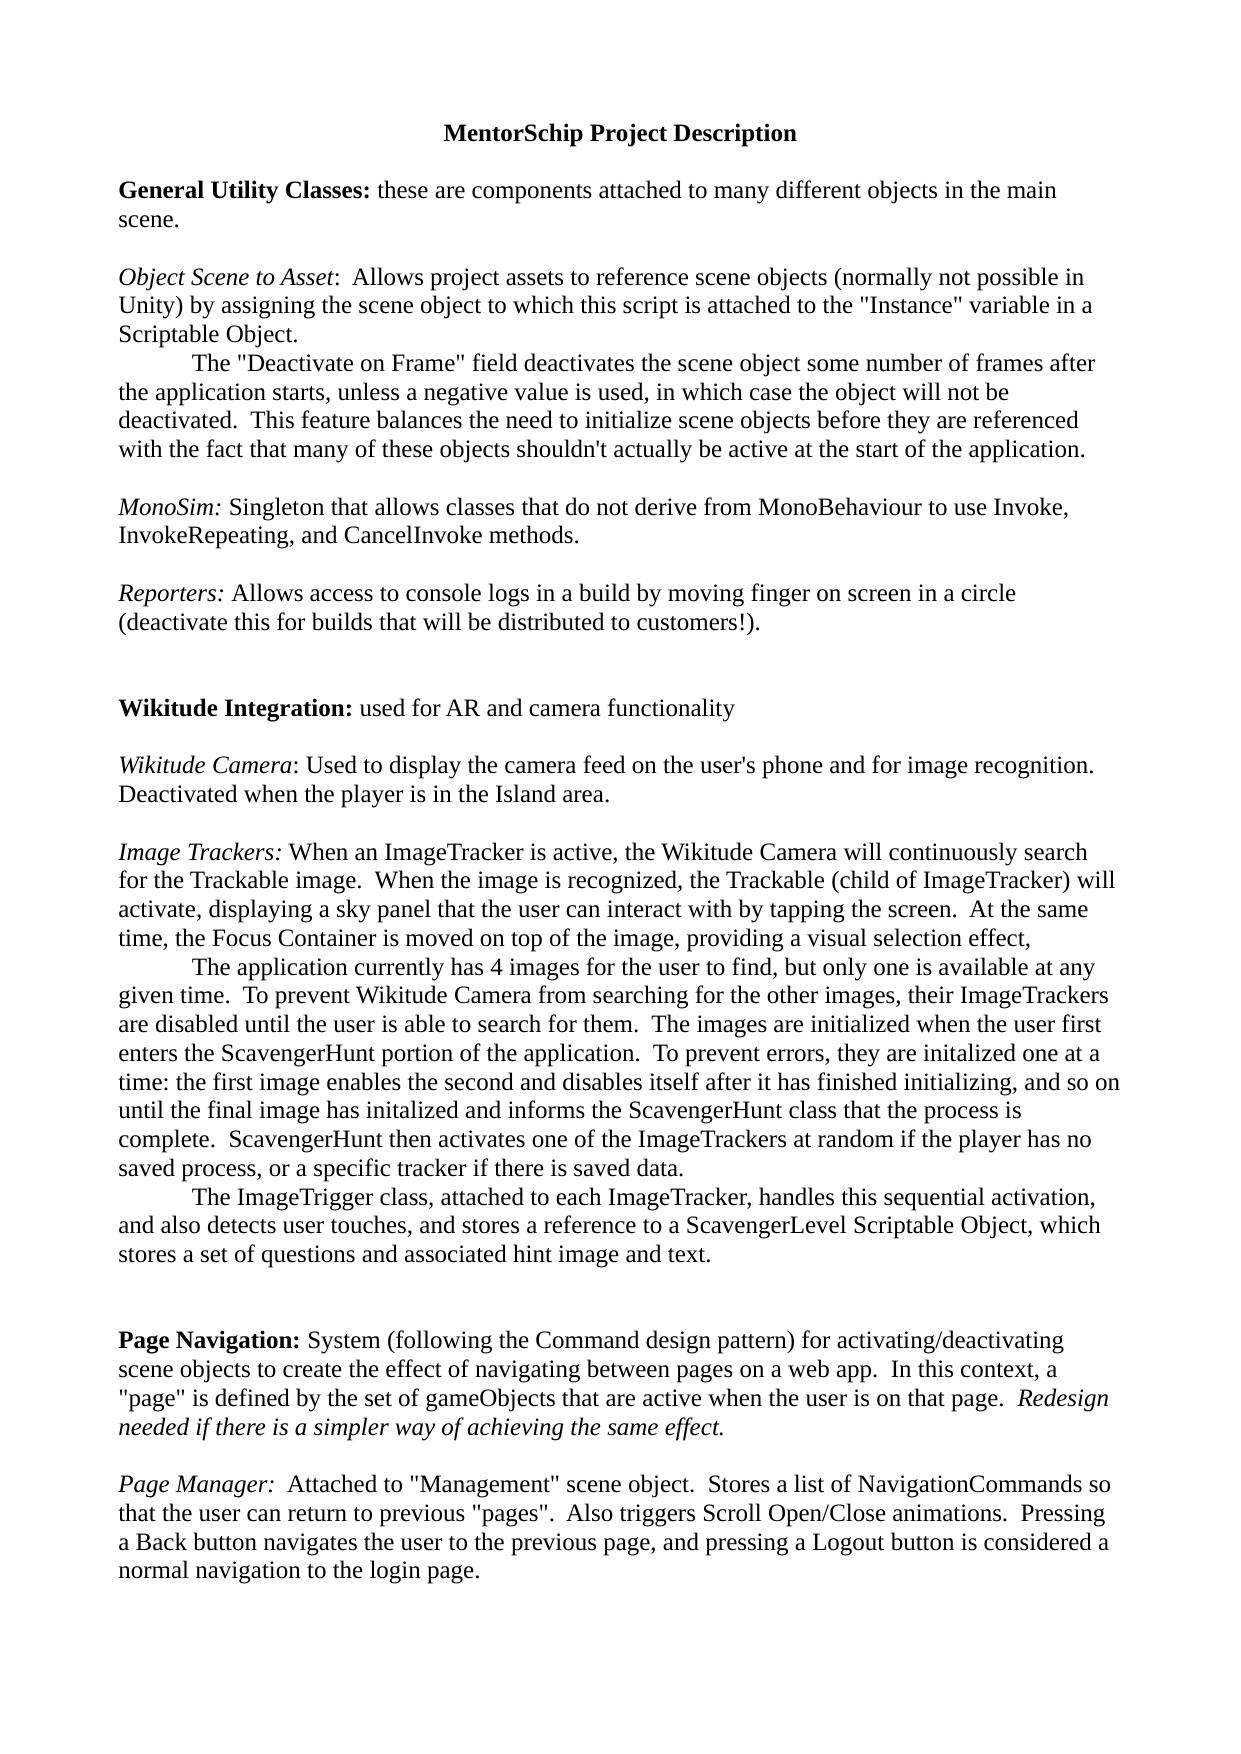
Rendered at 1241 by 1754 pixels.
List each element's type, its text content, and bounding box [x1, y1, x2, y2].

text Reporters: Allows access to console logs in a build by moving finger on screen in a circle (deactivate this for builds that will be distributed to customers!). [118, 578, 1122, 636]
text General Utility Classes: these are components attached to many different objects in the main scene. [118, 176, 1122, 233]
text MentorSchip Project Description [118, 118, 1122, 147]
text Image Trackers: When an ImageTracker is active, the Wikitude Camera will continuously search for the Trackable image. When the image is recognized, the Trackable (child of ImageTracker) will activate, displaying a sky panel that the user can interact with by tapping the screen. At the same time, the Focus Container is moved on top of the image, providing a visual selection effect, [118, 837, 1122, 952]
text MonoSim: Singleton that allows classes that do not derive from MonoBehaviour to use Invoke, InvokeRepeating, and CancelInvoke methods. [118, 492, 1122, 549]
text The application currently has 4 images for the user to find, but only one is available at any given time. To prevent Wikitude Camera from searching for the other images, their ImageTrackers are disabled until the user is able to search for them. The images are initialized when the user first enters the ScavengerHunt portion of the application. To prevent errors, they are initalized one at a time: the first image enables the second and disables itself after it has finished initializing, and so on until the final image has initalized and informs the ScavengerHunt class that the process is complete. ScavengerHunt then activates one of the ImageTrackers at random if the player has no saved process, or a specific tracker if there is saved data. [118, 952, 1122, 1182]
text The ImageTrigger class, attached to each ImageTracker, handles this sequential activation, and also detects user touches, and stores a reference to a ScavengerLevel Scriptable Object, which stores a set of questions and associated hint image and text. [118, 1182, 1122, 1268]
text Page Navigation: System (following the Command design pattern) for activating/deactivating scene objects to create the effect of navigating between pages on a web app. In this context, a "page" is defined by the set of gameObjects that are active when the user is on that page. Redesign needed if there is a simpler way of achieving the same effect. [118, 1326, 1122, 1441]
text Wikitude Integration: used for AR and camera functionality [118, 693, 1122, 722]
text Wikitude Camera: Used to display the camera feed on the user's phone and for image recognition. Deactivated when the player is in the Island area. [118, 751, 1122, 808]
text The "Deactivate on Frame" field deactivates the scene object some number of frames after the application starts, unless a negative value is used, in which case the object will not be deactivated. This feature balances the need to initialize scene objects before they are referenced with the fact that many of these objects shouldn't actually be active at the start of the application. [118, 348, 1122, 463]
text Object Scene to Asset: Allows project assets to reference scene objects (normally not possible in Unity) by assigning the scene object to which this script is attached to the "Instance" variable in a Scriptable Object. [118, 262, 1122, 348]
text Page Manager: Attached to "Management" scene object. Stores a list of NavigationCommands so that the user can return to previous "pages". Also triggers Scroll Open/Close animations. Pressing a Back button navigates the user to the previous page, and pressing a Logout button is considered a normal navigation to the login page. [118, 1469, 1122, 1584]
